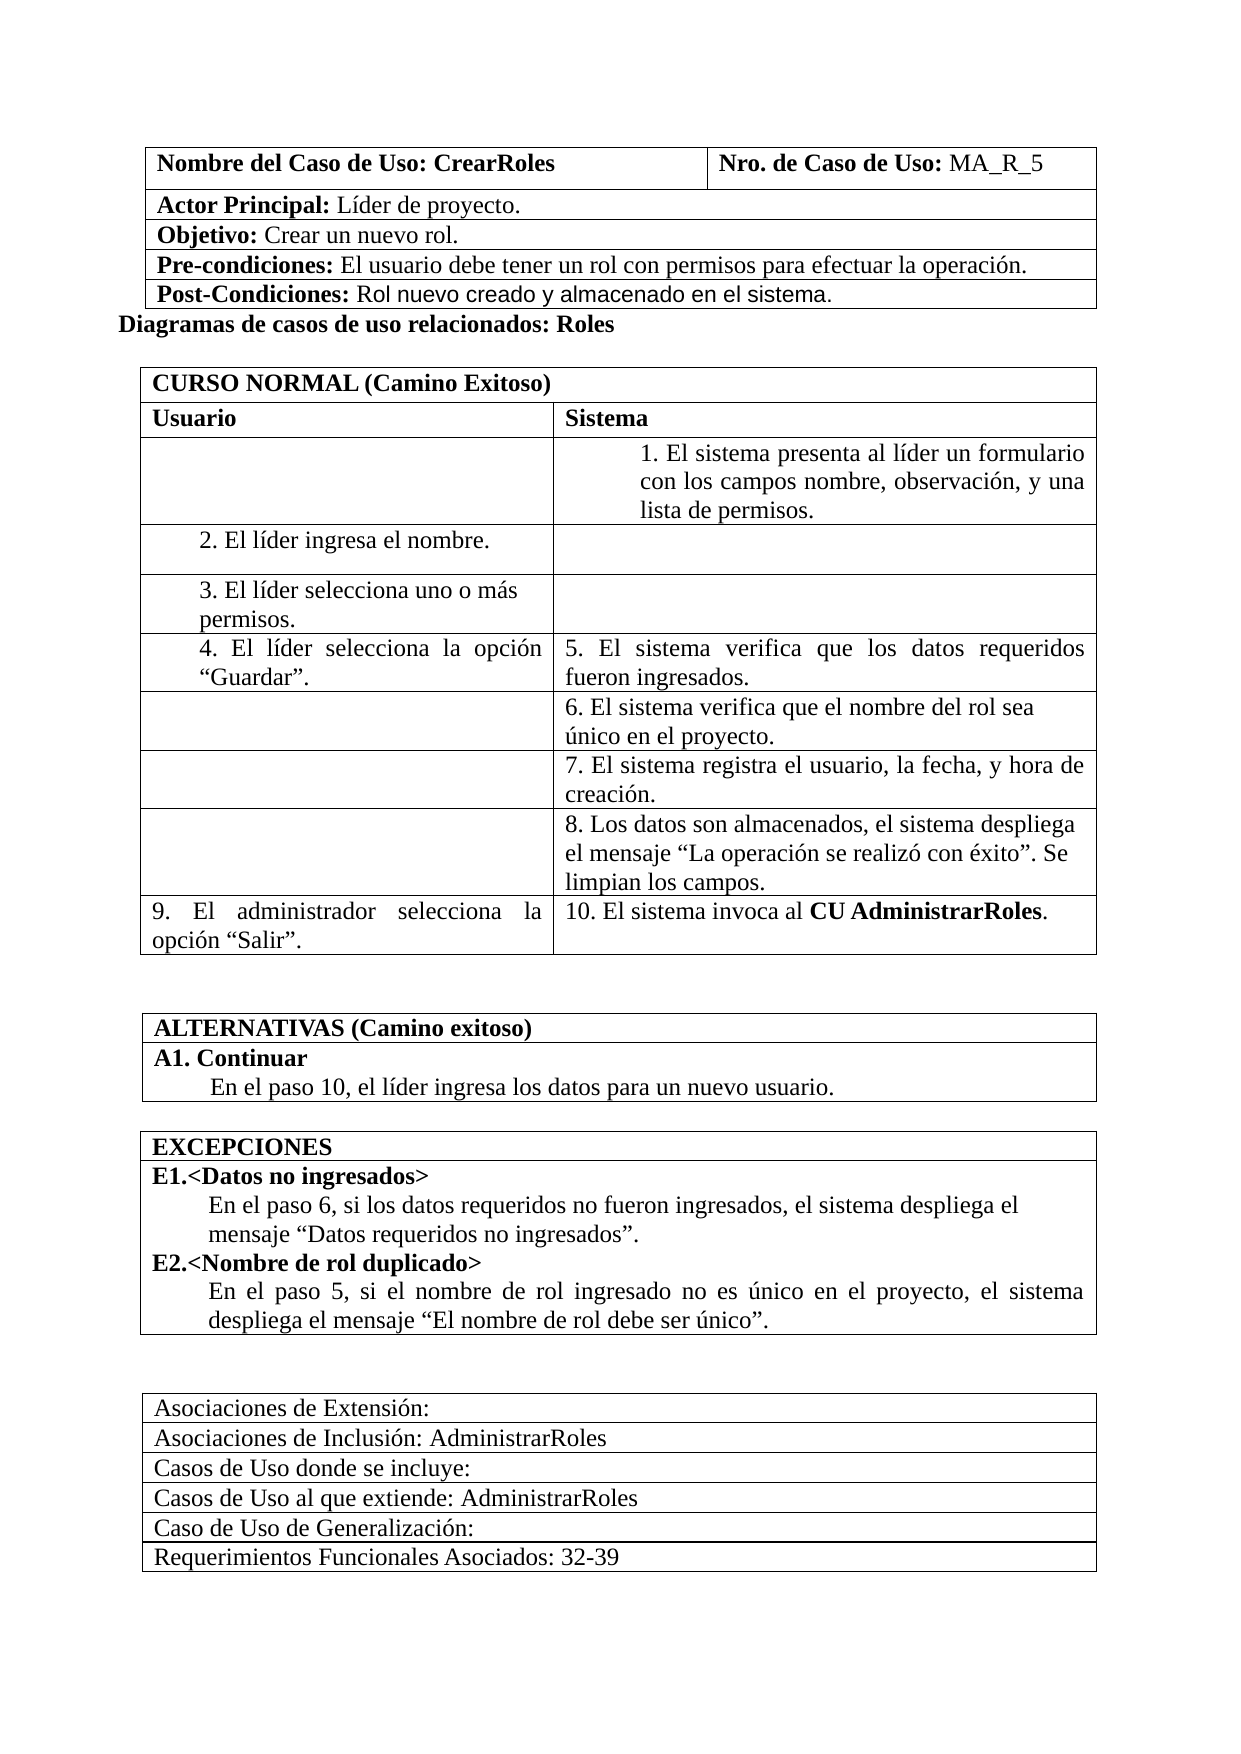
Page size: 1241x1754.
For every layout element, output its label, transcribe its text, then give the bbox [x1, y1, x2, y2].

table_cell [554, 525, 1096, 574]
table_cell Sistema [554, 403, 1096, 437]
table_header CURSO NORMAL (Camino Exitoso) [141, 368, 1096, 402]
table_cell Post-Condiciones: Rol nuevo creado y almacenado en el sistema. [146, 280, 1096, 308]
table_cell 5. El sistema verifica que los datos requeridos fueron ingresados. [554, 634, 1096, 691]
table_header Asociaciones de Extensión: [143, 1394, 1096, 1422]
table_header ALTERNATIVAS (Camino exitoso) [143, 1014, 1096, 1042]
text Diagramas de casos de uso relacionados: Roles [118, 309, 1122, 338]
table_cell Asociaciones de Inclusión: AdministrarRoles [143, 1423, 1096, 1452]
table_cell 4. El líder selecciona la opción “Guardar”. [141, 634, 553, 691]
table_cell Usuario [141, 403, 553, 437]
table_cell [141, 438, 553, 524]
table_header EXCEPCIONES [141, 1132, 1096, 1160]
table_cell 8. Los datos son almacenados, el sistema despliega el mensaje “La operación se realizó con éxito”. Se limpian los campos. [554, 809, 1096, 895]
table_cell Casos de Uso al que extiende: AdministrarRoles [143, 1483, 1096, 1512]
table_cell Caso de Uso de Generalización: [143, 1513, 1096, 1541]
table_header Nro. de Caso de Uso: MA_R_5 [708, 148, 1096, 189]
table_cell Actor Principal: Líder de proyecto. [146, 190, 1096, 219]
table_cell Casos de Uso donde se incluye: [143, 1453, 1096, 1482]
table_cell 7. El sistema registra el usuario, la fecha, y hora de creación. [554, 751, 1096, 808]
table_header Nombre del Caso de Uso: CrearRoles [146, 148, 707, 189]
table_cell [141, 692, 553, 749]
table_cell 3. El líder selecciona uno o más permisos. [141, 575, 553, 632]
table_cell [554, 575, 1096, 632]
table_cell Continuar En el paso 10, el líder ingresa los datos para un nuevo usuario. [143, 1043, 1096, 1101]
table_cell 10. El sistema invoca al CU AdministrarRoles. [554, 896, 1096, 954]
table_cell Requerimientos Funcionales Asociados: 32-39 [143, 1543, 1096, 1571]
table_cell Objetivo: Crear un nuevo rol. [146, 220, 1096, 249]
table_cell 1. El sistema presenta al líder un formulario con los campos nombre, observación, y una lista de permisos. [554, 438, 1096, 524]
table_cell 9. El administrador selecciona la opción “Salir”. [141, 896, 553, 954]
table_cell 2. El líder ingresa el nombre. [141, 525, 553, 574]
table_cell E1.<Datos no ingresados> En el paso 6, si los datos requeridos no fueron ingresados, el sistema despliega el mensaje “Datos requeridos no ingresados”. E2.<Nombre de rol duplicado> En el paso 5, si el nombre de rol ingresado no es único en el proyecto, el sistema despliega el mensaje “El nombre de rol debe ser único”. [141, 1161, 1096, 1334]
table_cell [141, 809, 553, 895]
table_cell Pre-condiciones: El usuario debe tener un rol con permisos para efectuar la operación. [146, 250, 1096, 278]
table_cell [141, 751, 553, 808]
table_cell 6. El sistema verifica que el nombre del rol sea único en el proyecto. [554, 692, 1096, 749]
